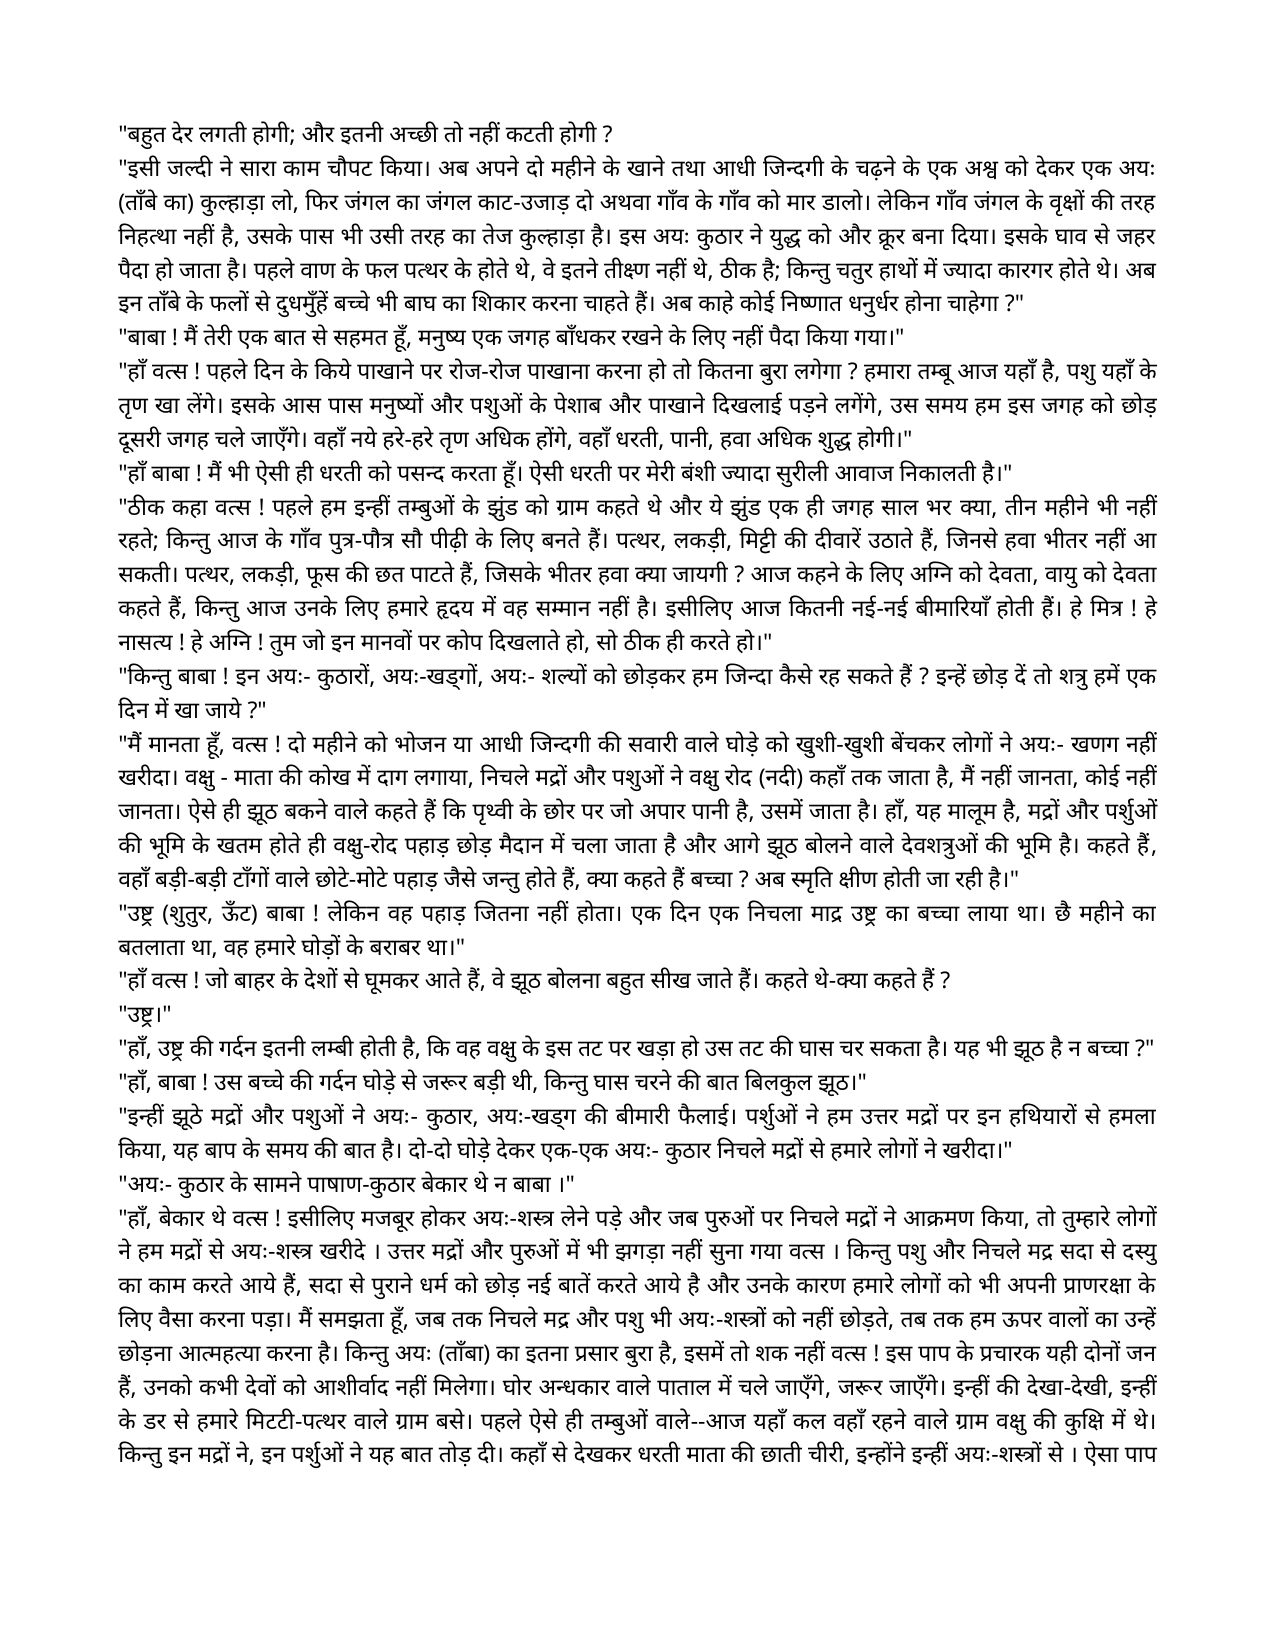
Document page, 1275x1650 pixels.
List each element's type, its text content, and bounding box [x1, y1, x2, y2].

text "हाँ, बाबा ! उस बच्चे की गर्दन घोड़े से जरूर बड़ी थी, किन्तु घास चरने की बात बिलकुल झूठ।" [118, 1066, 1157, 1100]
text "मैं मानता हूँ, वत्स ! दो महीने को भोजन या आधी जिन्दगी की सवारी वाले घोड़े को खुशी-खुशी बेंचकर लोगों ने अयः- खणग नहीं खरीदा। वक्षु - माता की कोख में दाग लगाया, निचले मद्रों और पशुओं ने वक्षु रोद (नदी) कहाँ तक जाता है, मैं नहीं जानता, कोई नहीं जानता। ऐसे ही झूठ बकने वाले कहते हैं कि पृथ्वी के छोर पर जो अपार पानी है, उसमें जाता है। हाँ, यह मालूम है, मद्रों और पर्शुओं की भूमि के खतम होते ही वक्षु-रोद पहाड़ छोड़ मैदान में चला जाता है और आगे झूठ बोलने वाले देवशत्रुओं की भूमि है। कहते हैं, वहाँ बड़ी-बड़ी टाँगों वाले छोटे-मोटे पहाड़ जैसे जन्तु होते हैं, क्या कहते हैं बच्चा ? अब स्मृति क्षीण होती जा रही है।" [118, 727, 1157, 897]
text "अयः- कुठार के सामने पाषाण-कुठार बेकार थे न बाबा ।" [118, 1168, 1157, 1201]
text "इसी जल्दी ने सारा काम चौपट किया। अब अपने दो महीने के खाने तथा आधी जिन्दगी के चढ़ने के एक अश्व को देकर एक अयः (ताँबे का) कुल्हाड़ा लो, फिर जंगल का जंगल काट-उजाड़ दो अथवा गाँव के गाँव को मार डालो। लेकिन गाँव जंगल के वृक्षों की तरह निहत्था नहीं है, उसके पास भी उसी तरह का तेज कुल्हाड़ा है। इस अयः कुठार ने युद्ध को और क्रूर बना दिया। इसके घाव से जहर पैदा हो जाता है। पहले वाण के फल पत्थर के होते थे, वे इतने तीक्ष्ण नहीं थे, ठीक है; किन्तु चतुर हाथों में ज्यादा कारगर होते थे। अब इन ताँबे के फलों से दुधमुँहें बच्चे भी बाघ का शिकार करना चाहते हैं। अब काहे कोई निष्णात धनुर्धर होना चाहेगा ?" [118, 152, 1157, 321]
text "उष्ट्र (शुतुर, ऊँट) बाबा ! लेकिन वह पहाड़ जितना नहीं होता। एक दिन एक निचला माद्र उष्ट्र का बच्चा लाया था। छै महीने का बतलाता था, वह हमारे घोड़ों के बराबर था।" [118, 897, 1157, 964]
text "इन्हीं झूठे मद्रों और पशुओं ने अयः- कुठार, अयः-खड्ग की बीमारी फैलाई। पर्शुओं ने हम उत्तर मद्रों पर इन हथियारों से हमला किया, यह बाप के समय की बात है। दो-दो घोड़े देकर एक-एक अयः- कुठार निचले मद्रों से हमारे लोगों ने खरीदा।" [118, 1100, 1157, 1168]
text "उष्ट्र।" [118, 998, 1157, 1032]
text "हाँ बाबा ! मैं भी ऐसी ही धरती को पसन्द करता हूँ। ऐसी धरती पर मेरी बंशी ज्यादा सुरीली आवाज निकालती है।" [118, 457, 1157, 491]
text "हाँ, उष्ट्र की गर्दन इतनी लम्बी होती है, कि वह वक्षु के इस तट पर खड़ा हो उस तट की घास चर सकता है। यह भी झूठ है न बच्चा ?" [118, 1032, 1157, 1066]
text "बाबा ! मैं तेरी एक बात से सहमत हूँ, मनुष्य एक जगह बाँधकर रखने के लिए नहीं पैदा किया गया।" [118, 321, 1157, 355]
text "हाँ वत्स ! जो बाहर के देशों से घूमकर आते हैं, वे झूठ बोलना बहुत सीख जाते हैं। कहते थे-क्या कहते हैं ? [118, 964, 1157, 998]
text "हाँ, बेकार थे वत्स ! इसीलिए मजबूर होकर अयः-शस्त्र लेने पड़े और जब पुरुओं पर निचले मद्रों ने आक्रमण किया, तो तुम्हारे लोगों ने हम मद्रों से अयः-शस्त्र खरीदे । उत्तर मद्रों और पुरुओं में भी झगड़ा नहीं सुना गया वत्स । किन्तु पशु और निचले मद्र सदा से दस्यु का काम करते आये हैं, सदा से पुराने धर्म को छोड़ नई बातें करते आये है और उनके कारण हमारे लोगों को भी अपनी प्राणरक्षा के लिए वैसा करना पड़ा। मैं समझता हूँ, जब तक निचले मद्र और पशु भी अयः-शस्त्रों को नहीं छोड़ते, तब तक हम ऊपर वालों का उन्हें छोड़ना आत्महत्या करना है। किन्तु अयः (ताँबा) का इतना प्रसार बुरा है, इसमें तो शक नहीं वत्स ! इस पाप के प्रचारक यही दोनों जन हैं, उनको कभी देवों को आशीर्वाद नहीं मिलेगा। घोर अन्धकार वाले पाताल में चले जाएँगे, जरूर जाएँगे। इन्हीं की देखा-देखी, इन्हीं के डर से हमारे मिटटी-पत्थर वाले ग्राम बसे। पहले ऐसे ही तम्बुओं वाले--आज यहाँ कल वहाँ रहने वाले ग्राम वक्षु की कुक्षि में थे। किन्तु इन मद्रों ने, इन पर्शुओं ने यह बात तोड़ दी। कहाँ से देखकर धरती माता की छाती चीरी, इन्होंने इन्हीं अयः-शस्त्रों से । ऐसा पाप [118, 1201, 1157, 1472]
text "हाँ वत्स ! पहले दिन के किये पाखाने पर रोज-रोज पाखाना करना हो तो कितना बुरा लगेगा ? हमारा तम्बू आज यहाँ है, पशु यहाँ के तृण खा लेंगे। इसके आस पास मनुष्यों और पशुओं के पेशाब और पाखाने दिखलाई पड़ने लगेंगे, उस समय हम इस जगह को छोड़ दूसरी जगह चले जाएँगे। वहाँ नये हरे-हरे तृण अधिक होंगे, वहाँ धरती, पानी, हवा अधिक शुद्ध होगी।" [118, 355, 1157, 457]
text "किन्तु बाबा ! इन अयः- कुठारों, अयः-खड्गों, अयः- शल्यों को छोड़कर हम जिन्दा कैसे रह सकते हैं ? इन्हें छोड़ दें तो शत्रु हमें एक दिन में खा जाये ?" [118, 660, 1157, 727]
text "ठीक कहा वत्स ! पहले हम इन्हीं तम्बुओं के झुंड को ग्राम कहते थे और ये झुंड एक ही जगह साल भर क्या, तीन महीने भी नहीं रहते; किन्तु आज के गाँव पुत्र-पौत्र सौ पीढ़ी के लिए बनते हैं। पत्थर, लकड़ी, मिट्टी की दीवारें उठाते हैं, जिनसे हवा भीतर नहीं आ सकती। पत्थर, लकड़ी, फूस की छत पाटते हैं, जिसके भीतर हवा क्या जायगी ? आज कहने के लिए अग्नि को देवता, वायु को देवता कहते हैं, किन्तु आज उनके लिए हमारे हृदय में वह सम्मान नहीं है। इसीलिए आज कितनी नई-नई बीमारियाँ होती हैं। हे मित्र ! हे नासत्य ! हे अग्नि ! तुम जो इन मानवों पर कोप दिखलाते हो, सो ठीक ही करते हो।" [118, 491, 1157, 660]
text "बहुत देर लगती होगी; और इतनी अच्छी तो नहीं कटती होगी ? [118, 118, 1157, 152]
